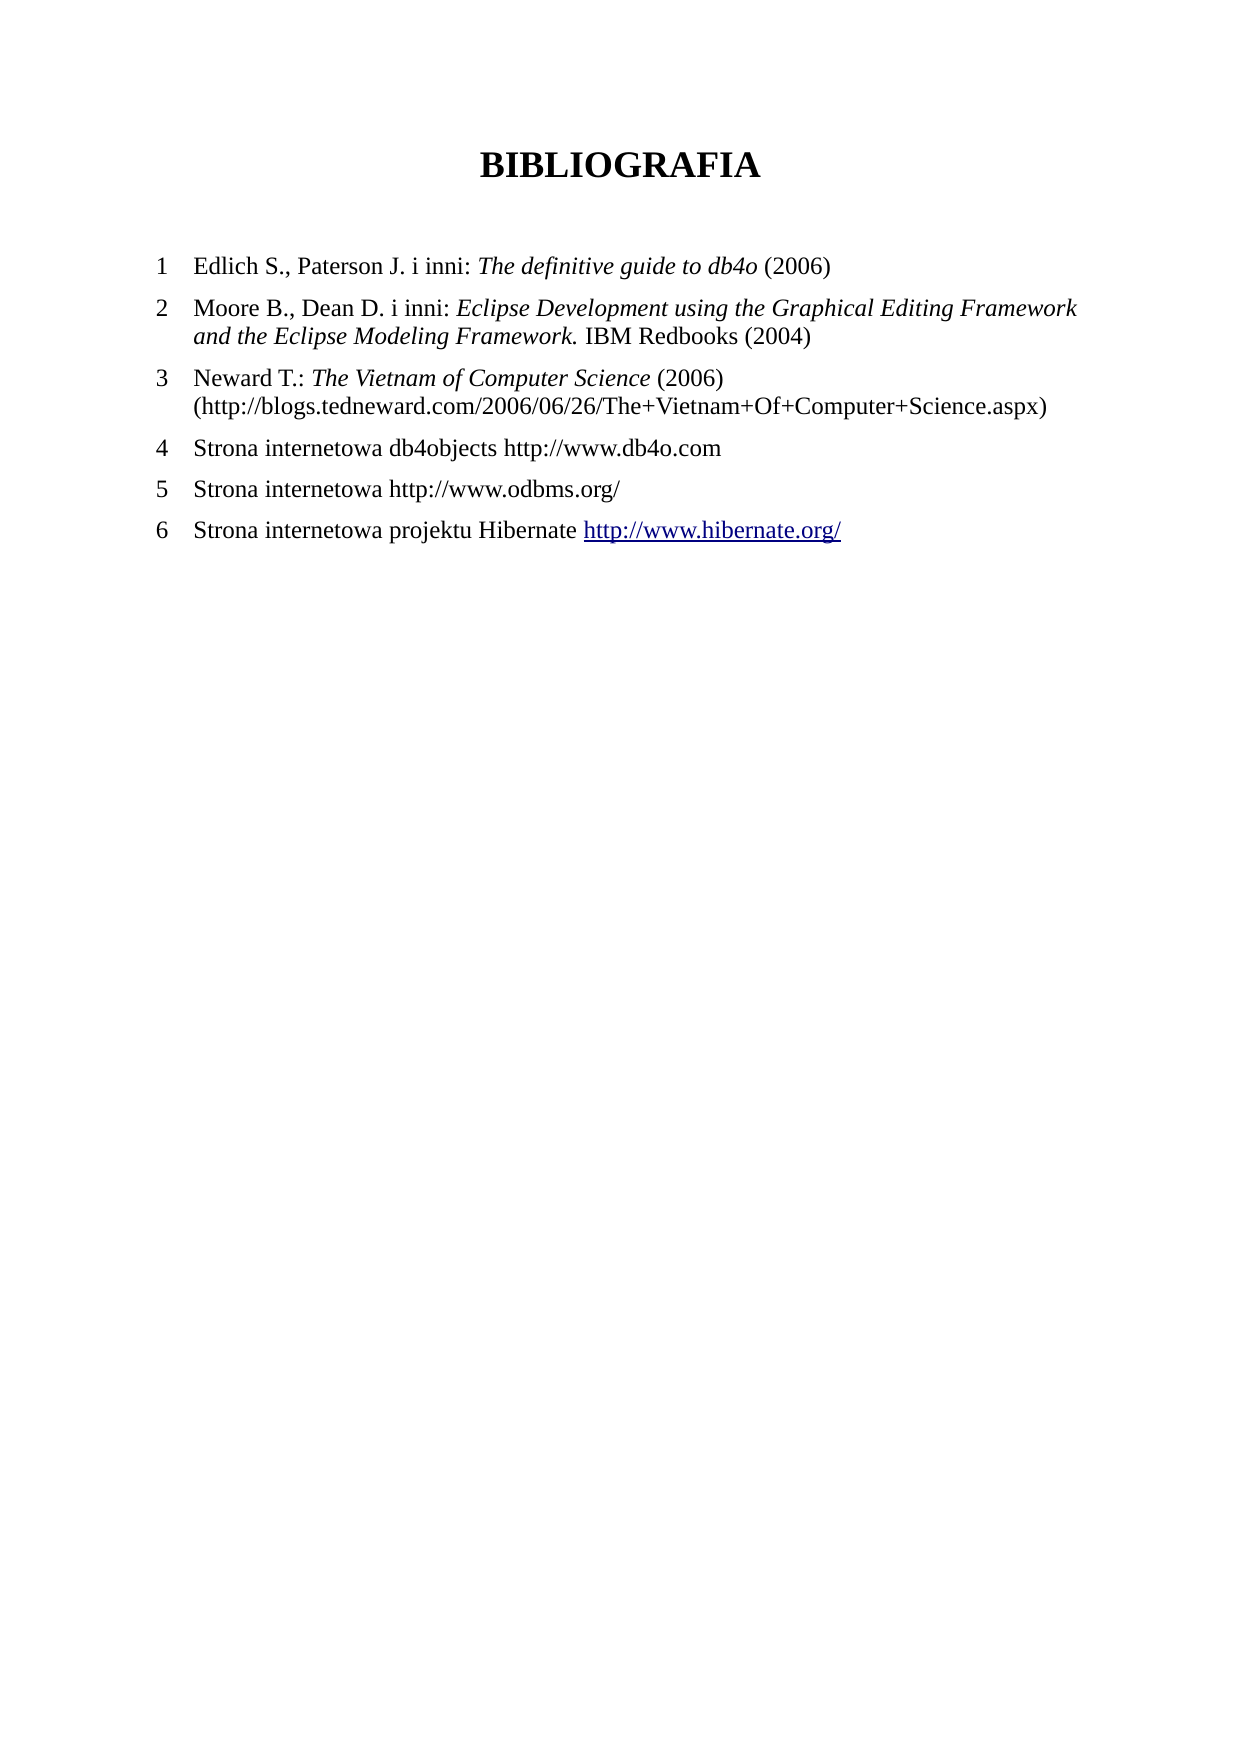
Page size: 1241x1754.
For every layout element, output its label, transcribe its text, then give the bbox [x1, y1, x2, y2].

list Edlich S., Paterson J. i inni: The definitive guide to db4o (2006) [156, 251, 1122, 280]
list Strona internetowa db4objects http://www.db4o.com [156, 433, 1122, 461]
list Moore B., Dean D. i inni: Eclipse Development using the Graphical Editing Framework and the Eclipse Modeling Framework. IBM Redbooks (2004) [156, 293, 1122, 350]
list Strona internetowa http://www.odbms.org/ [156, 474, 1122, 503]
subtitle BIBLIOGRAFIA [118, 143, 1122, 186]
list Strona internetowa projektu Hibernate http://www.hibernate.org/ [156, 515, 1122, 544]
list Neward T.: The Vietnam of Computer Science (2006) (http://blogs.tedneward.com/2006/06/26/The+Vietnam+Of+Computer+Science.aspx) [156, 363, 1122, 420]
